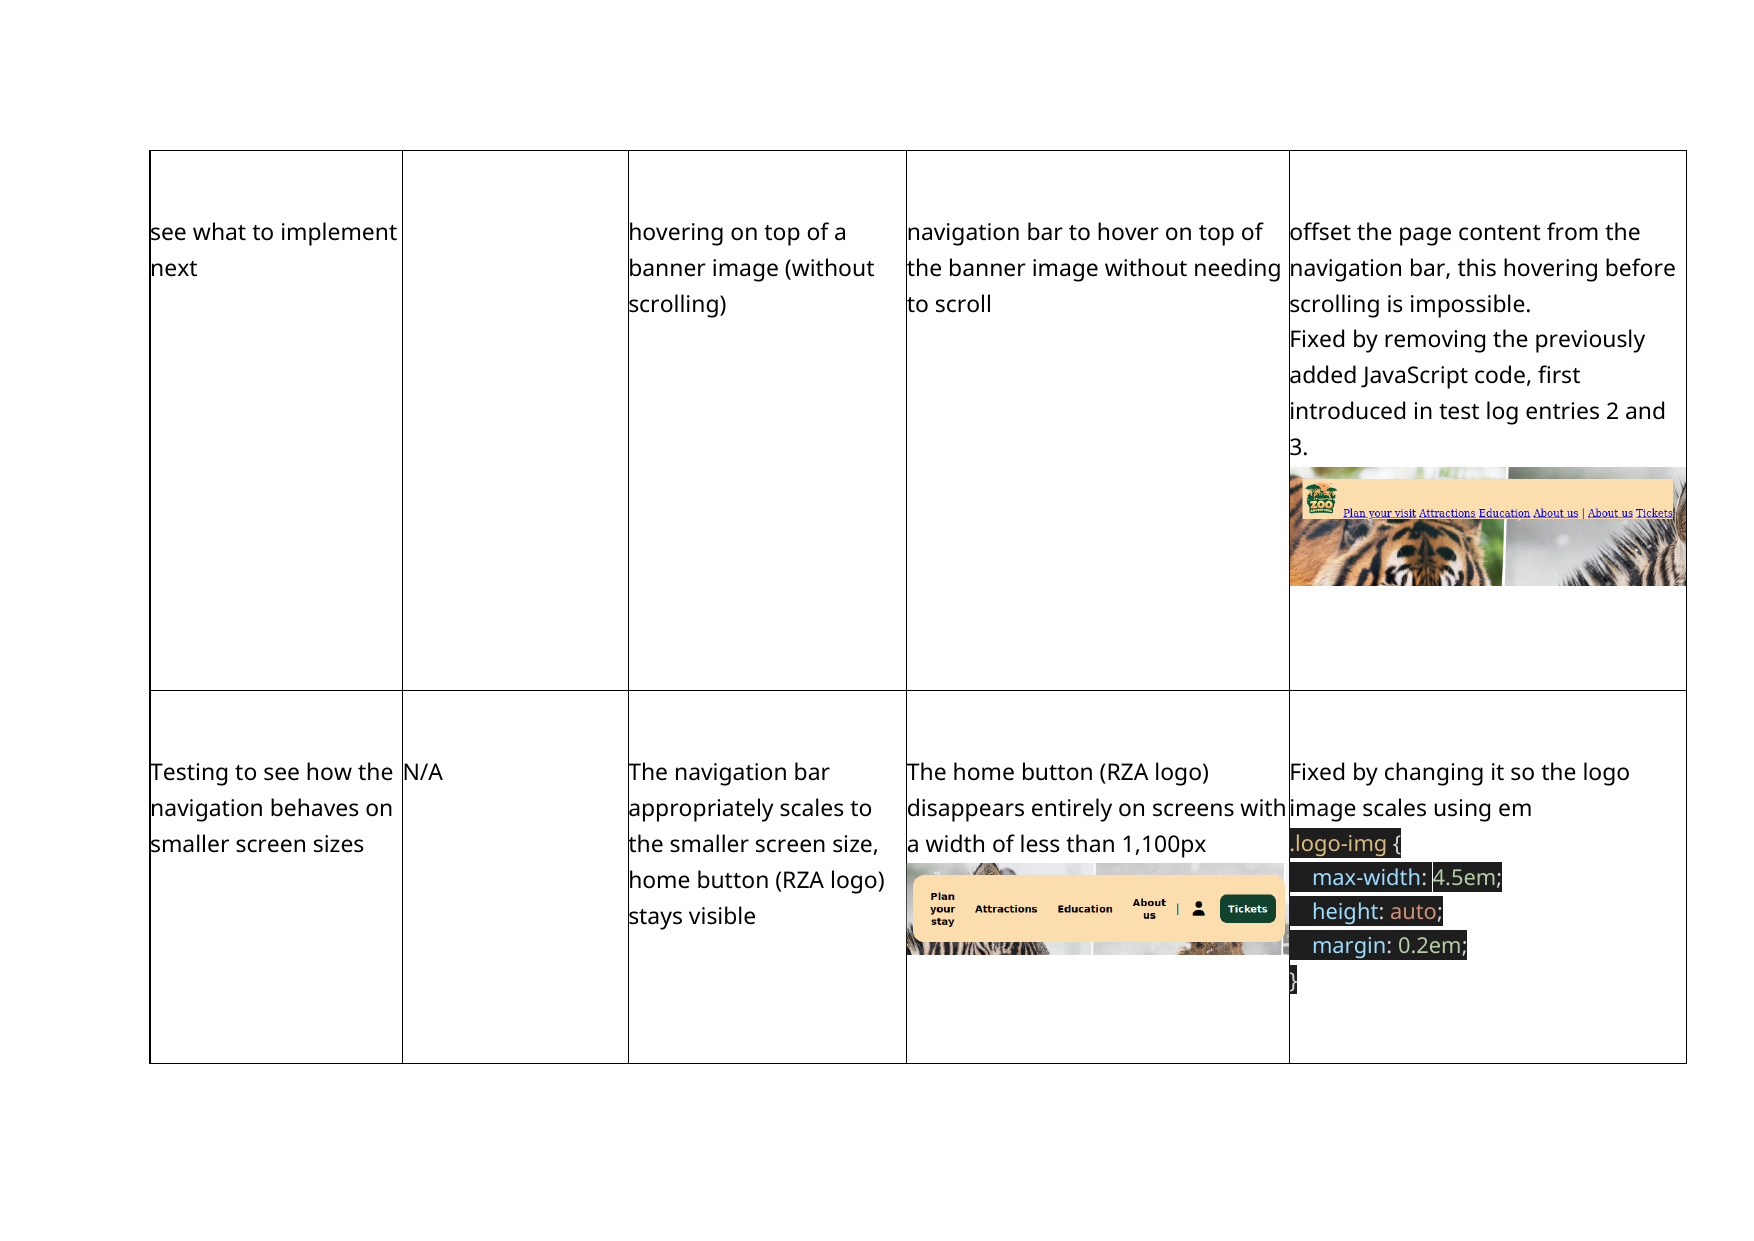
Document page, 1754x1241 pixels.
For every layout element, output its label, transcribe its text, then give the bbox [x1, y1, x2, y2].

table_cell offset the page content from the navigation bar, this hovering before scrolling is impossible. Fixed by removing the previously added JavaScript code, first introduced in test log entries 2 and 3. [1290, 151, 1686, 467]
picture [1289, 467, 1686, 586]
table_cell Testing to see how the navigation behaves on smaller screen sizes [151, 691, 402, 1063]
table_cell The navigation bar appropriately scales to the smaller screen size, home button (RZA logo) stays visible [629, 691, 906, 1063]
table_cell The home button (RZA logo) disappears entirely on screens with a width of less than 1,100px [907, 955, 1289, 1063]
table_cell [403, 151, 628, 690]
table_cell The home button (RZA logo) disappears entirely on screens with a width of less than 1,100px [907, 691, 1289, 863]
table_cell [1290, 586, 1686, 690]
table_cell Fixed by changing it so the logo image scales using em .logo-img { max-width: 4.5em; height: auto; margin: 0.2em; } [1290, 691, 1686, 1063]
picture [906, 863, 1289, 955]
table_cell see what to implement next [151, 151, 402, 690]
table_cell N/A [403, 691, 628, 1063]
table_cell hovering on top of a banner image (without scrolling) [629, 151, 906, 690]
table_cell navigation bar to hover on top of the banner image without needing to scroll [907, 151, 1289, 690]
